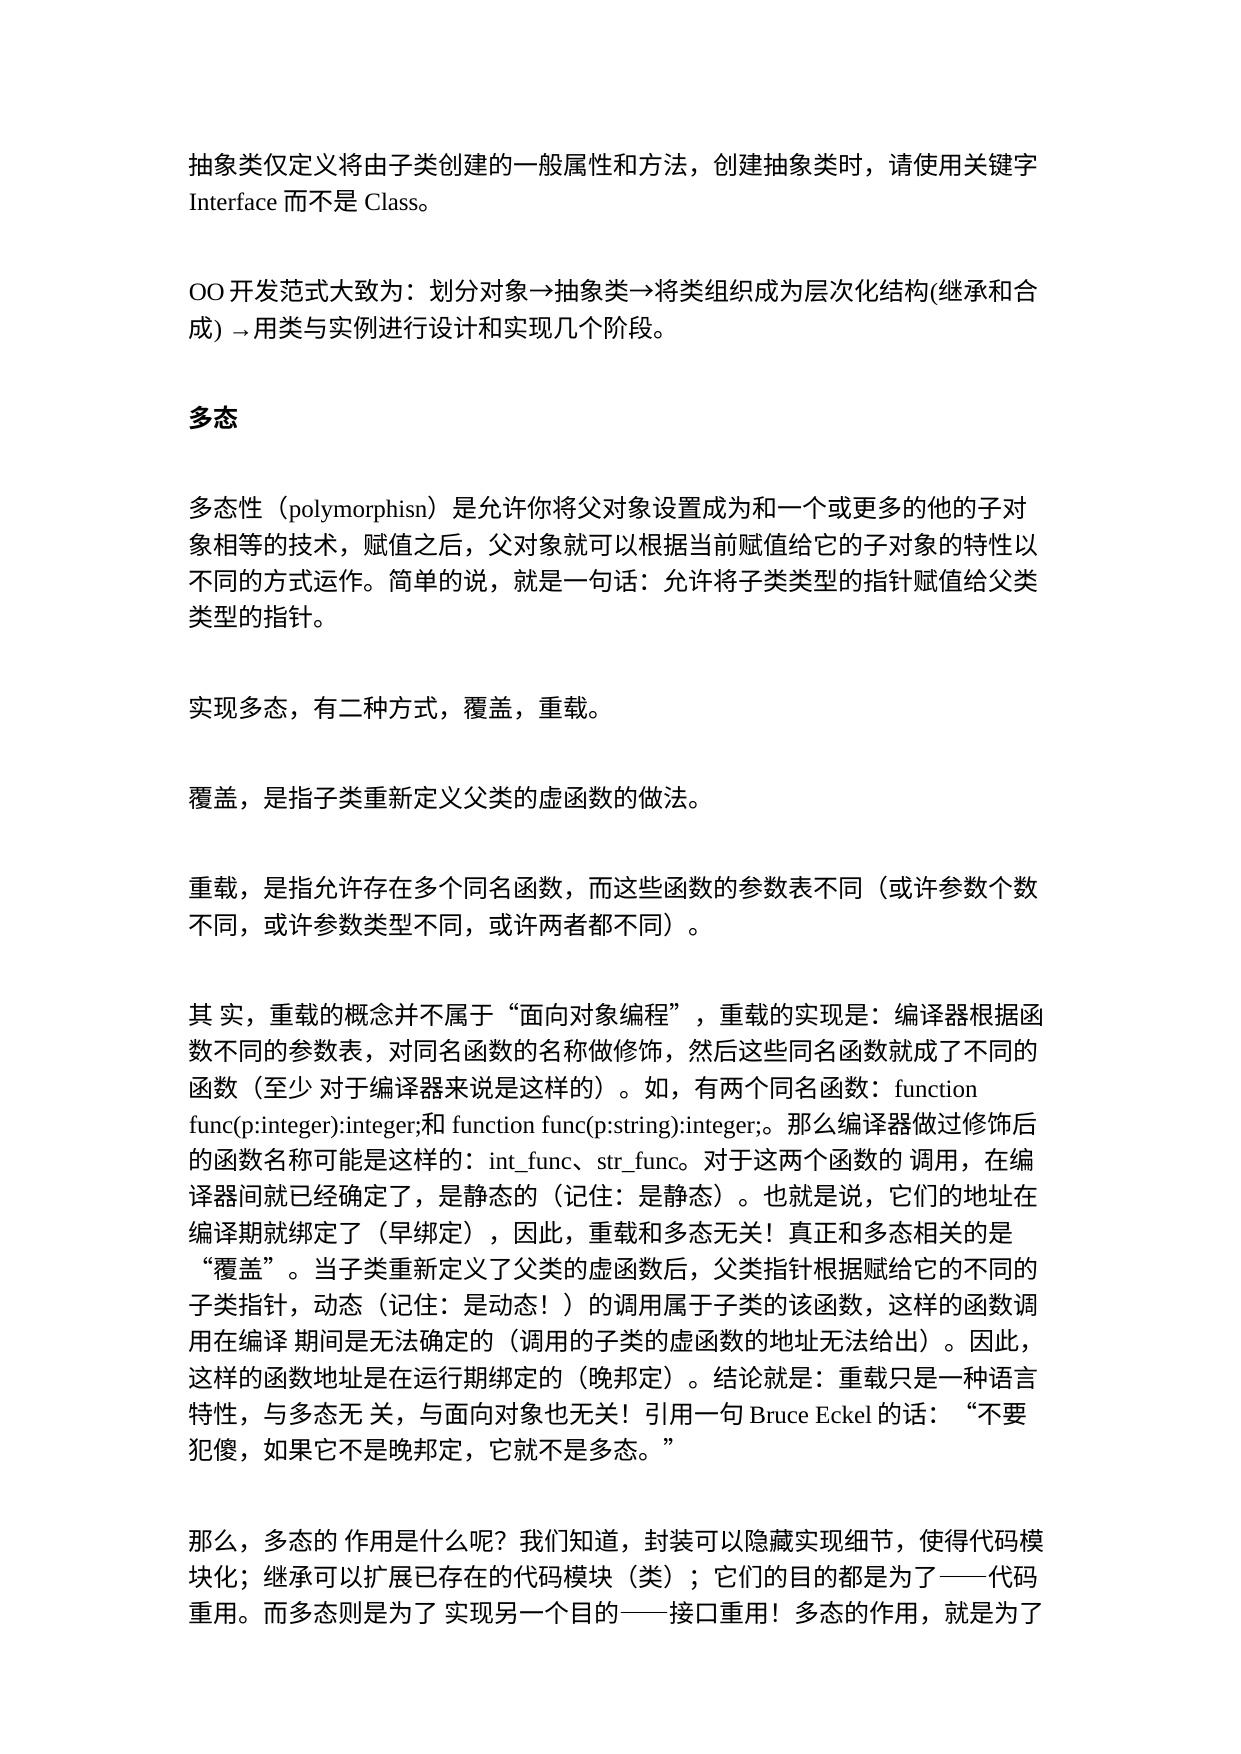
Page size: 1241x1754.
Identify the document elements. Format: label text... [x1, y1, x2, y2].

table_header 抽象类仅定义将由子类创建的一般属性和方法，创建抽象类时，请使用关键字 Interface 而不是 Class。 OO开发范式大致为：划分对象→抽象类→将类组织成为层次化结构(继承和合成) →用类与实例进行设计和实现几个阶段。 多态 多态性（polymorphisn）是允许你将父对象设置成为和一个或更多的他的子对象相等的技术，赋值之后，父对象就可以根据当前赋值给它的子对象的特性以不同的方式运作。简单的说，就是一句话：允许将子类类型的指针赋值给父类类型的指针。 实现多态，有二种方式，覆盖，重载。 覆盖，是指子类重新定义父类的虚函数的做法。 重载，是指允许存在多个同名函数，而这些函数的参数表不同（或许参数个数不同，或许参数类型不同，或许两者都不同）。 其 实，重载的概念并不属于“面向对象编程”，重载的实现是：编译器根据函数不同的参数表，对同名函数的名称做修饰，然后这些同名函数就成了不同的函数（至少 对于编译器来说是这样的）。如，有两个同名函数：function func(p:integer):integer;和function func(p:string):integer;。那么编译器做过修饰后的函数名称可能是这样的：int_func、str_func。对于这两个函数的 调用，在编译器间就已经确定了，是静态的（记住：是静态）。也就是说，它们的地址在编译期就绑定了（早绑定），因此，重载和多态无关！真正和多态相关的是 “覆盖”。当子类重新定义了父类的虚函数后，父类指针根据赋给它的不同的子类指针，动态（记住：是动态！）的调用属于子类的该函数，这样的函数调用在编译 期间是无法确定的（调用的子类的虚函数的地址无法给出）。因此，这样的函数地址是在运行期绑定的（晚邦定）。结论就是：重载只是一种语言特性，与多态无 关，与面向对象也无关！引用一句Bruce Eckel的话：“不要犯傻，如果它不是晚邦定，它就不是多态。” 那么，多态的 作用是什么呢？我们知道，封装可以隐藏实现细节，使得代码模块化；继承可以扩展已存在的代码模块（类）；它们的目的都是为了——代码重用。而多态则是为了 实现另一个目的——接口重用！多态的作用，就是为了 [189, 118, 1052, 1630]
